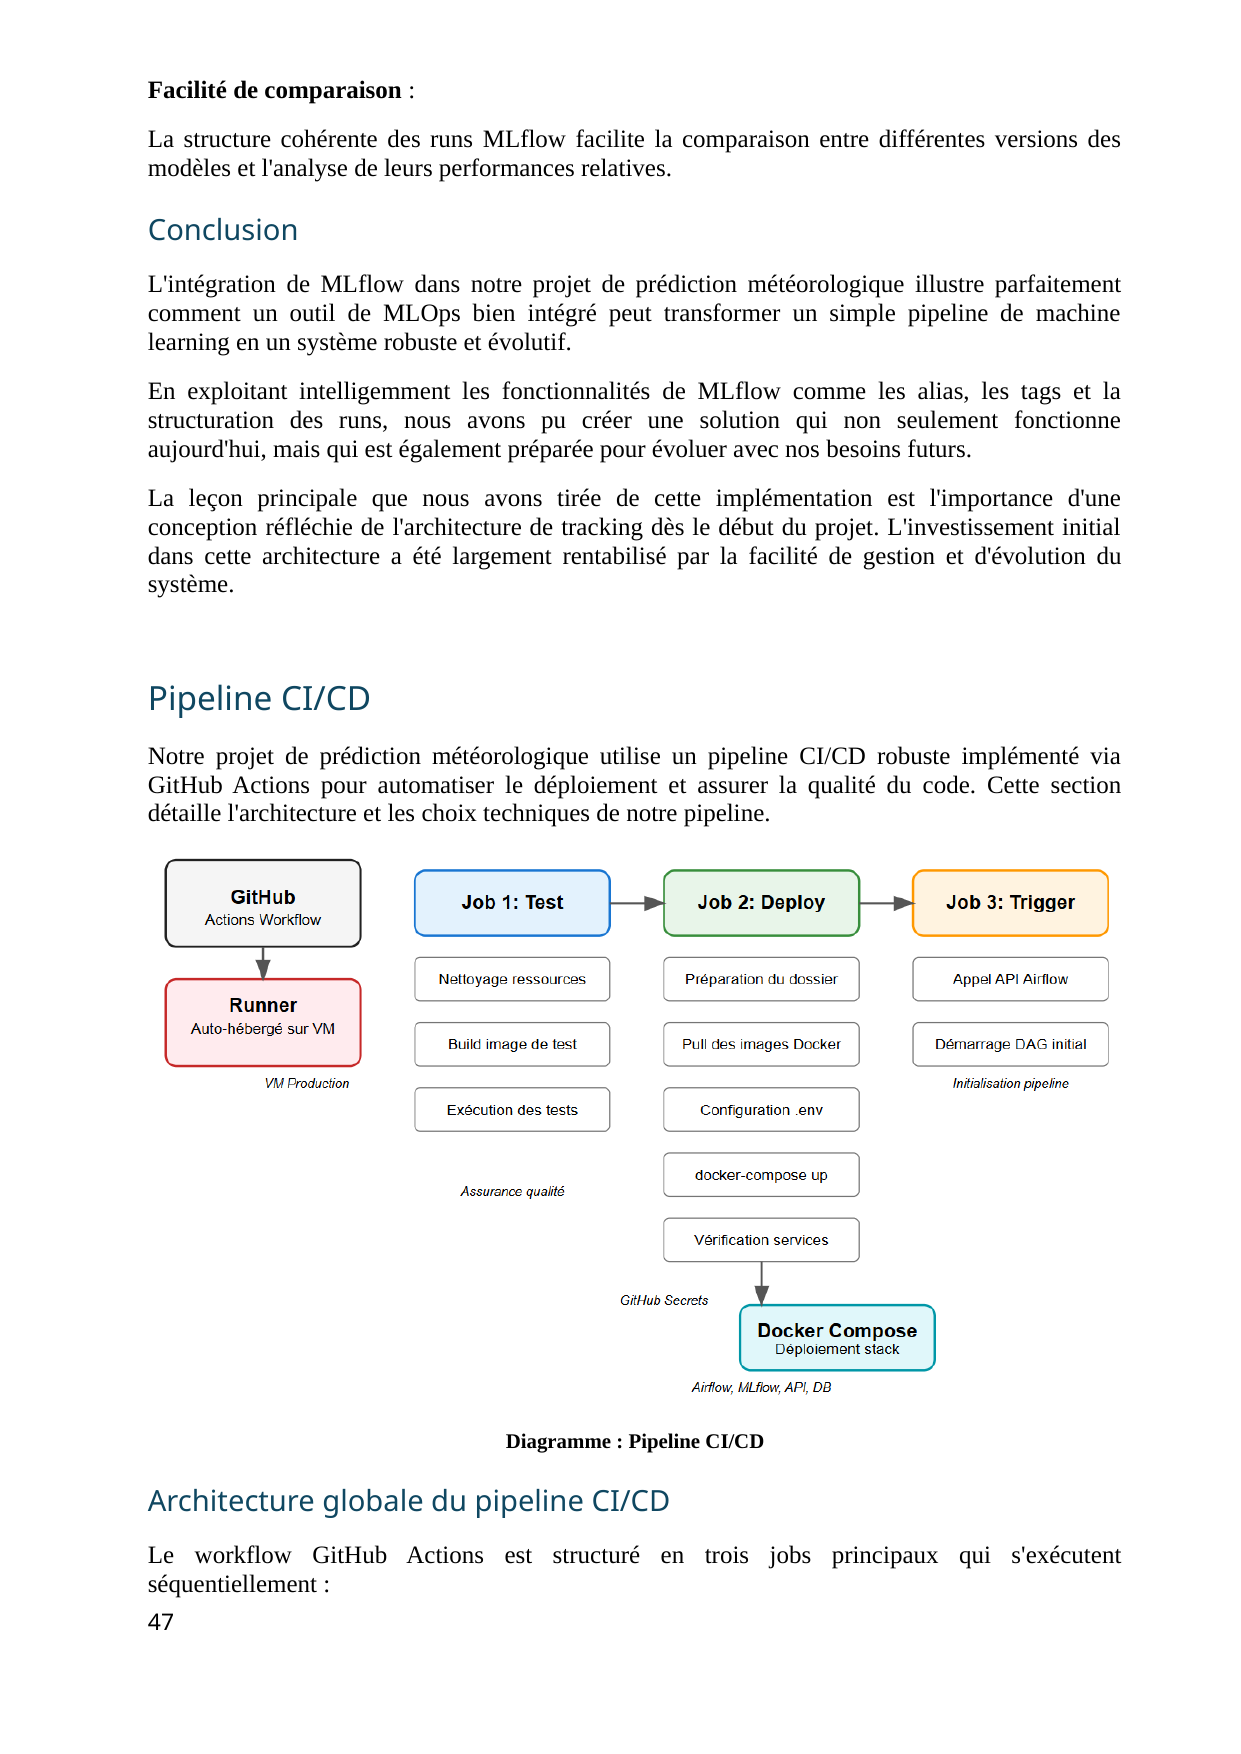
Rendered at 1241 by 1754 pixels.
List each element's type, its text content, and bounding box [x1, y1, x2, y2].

text Facilité de comparaison : [148, 75, 1122, 104]
text Le workflow GitHub Actions est structuré en trois jobs principaux qui s'exécutent séquentiellement : [148, 1540, 1122, 1598]
subtitle Conclusion [148, 209, 1122, 249]
text La structure cohérente des runs MLflow facilite la comparaison entre différentes versions des modèles et l'analyse de leurs performances relatives. [148, 124, 1122, 182]
text En exploitant intelligemment les fonctionnalités de MLflow comme les alias, les tags et la structuration des runs, nous avons pu créer une solution qui non seulement fonctionne aujourd'hui, mais qui est également préparée pour évoluer avec nos besoins futurs. [148, 376, 1122, 462]
text La leçon principale que nous avons tirée de cette implémentation est l'importance d'une conception réfléchie de l'architecture de tracking dès le début du projet. L'investissement initial dans cette architecture a été largement rentabilisé par la facilité de gestion et d'évolution du système. [148, 483, 1122, 598]
subtitle Architecture globale du pipeline CI/CD [148, 1480, 1122, 1520]
text Notre projet de prédiction météorologique utilise un pipeline CI/CD robuste implémenté via GitHub Actions pour automatiser le déploiement et assurer la qualité du code. Cette section détaille l'architecture et les choix techniques de notre pipeline. [148, 741, 1122, 827]
subtitle Pipeline CI/CD [148, 675, 1122, 720]
text Diagramme : Pipeline CI/CD [148, 1429, 1122, 1453]
text L'intégration de MLflow dans notre projet de prédiction météorologique illustre parfaitement comment un outil de MLOps bien intégré peut transformer un simple pipeline de machine learning en un système robuste et évolutif. [148, 269, 1122, 355]
